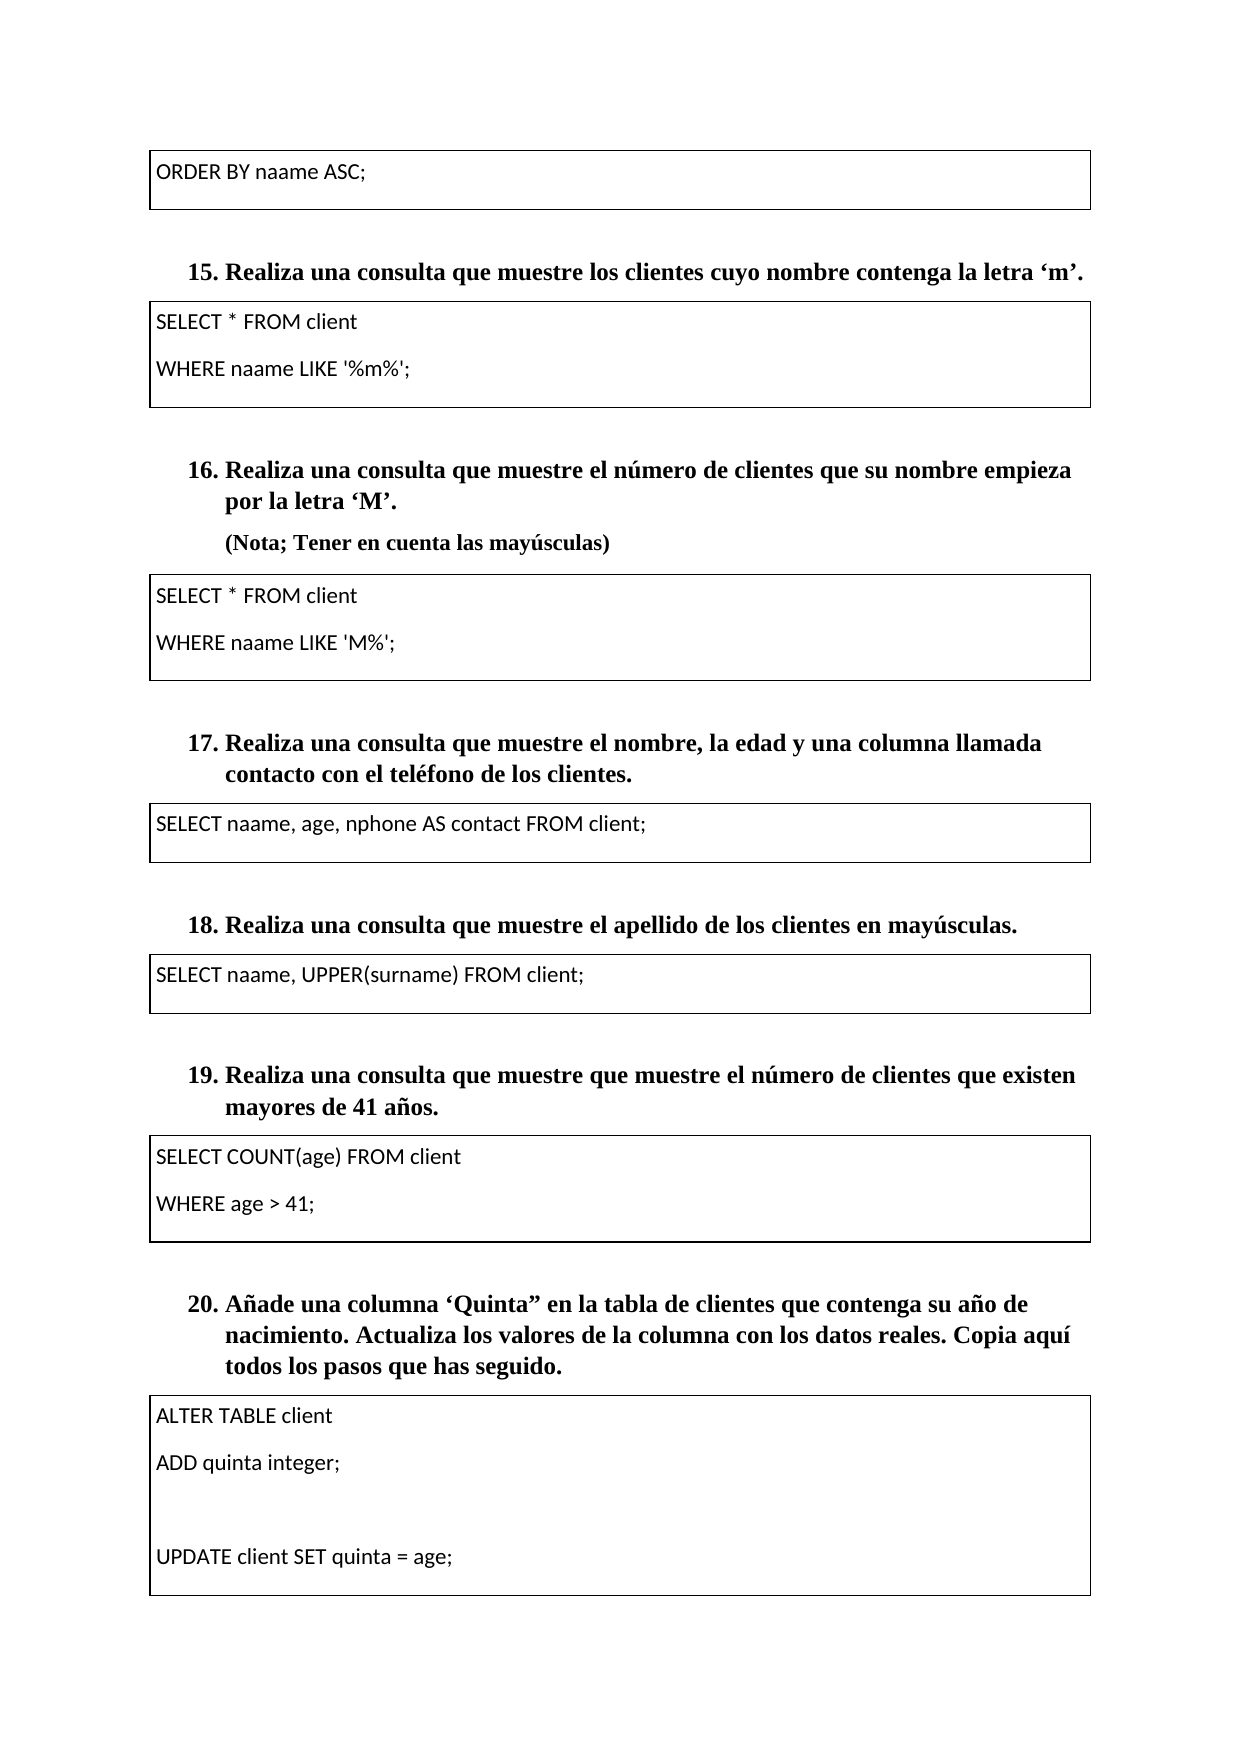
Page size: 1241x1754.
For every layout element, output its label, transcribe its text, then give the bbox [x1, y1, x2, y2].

table_header SELECT naame, UPPER(surname) FROM client; [151, 955, 1090, 1013]
table_header ALTER TABLE client ADD quinta integer; UPDATE client SET quinta = age; [151, 1396, 1090, 1595]
subtitle Realiza una consulta que muestre el nombre, la edad y una columna llamada contacto con el teléfono de los clientes. [187, 728, 1090, 788]
subtitle Realiza una consulta que muestre que muestre el número de clientes que existen mayores de 41 años. [187, 1061, 1090, 1120]
table_header SELECT COUNT(age) FROM client WHERE age > 41; [151, 1136, 1090, 1241]
table_header SELECT * FROM client WHERE naame LIKE '%m%'; [151, 302, 1090, 407]
subtitle Realiza una consulta que muestre los clientes cuyo nombre contenga la letra ‘m’. [187, 257, 1090, 286]
table_header ORDER BY naame ASC; [151, 151, 1090, 209]
subtitle Realiza una consulta que muestre el número de clientes que su nombre empieza por la letra ‘M’. [187, 455, 1090, 514]
subtitle Añade una columna ‘Quinta” en la tabla de clientes que contenga su año de nacimiento. Actualiza los valores de la columna con los datos reales. Copia aquí todos los pasos que has seguido. [187, 1289, 1090, 1380]
table_header SELECT * FROM client WHERE naame LIKE 'M%'; [151, 575, 1090, 680]
table_header SELECT naame, age, nphone AS contact FROM client; [151, 804, 1090, 862]
list (Nota; Tener en cuenta las mayúsculas) [187, 529, 1090, 556]
subtitle Realiza una consulta que muestre el apellido de los clientes en mayúsculas. [187, 910, 1090, 939]
